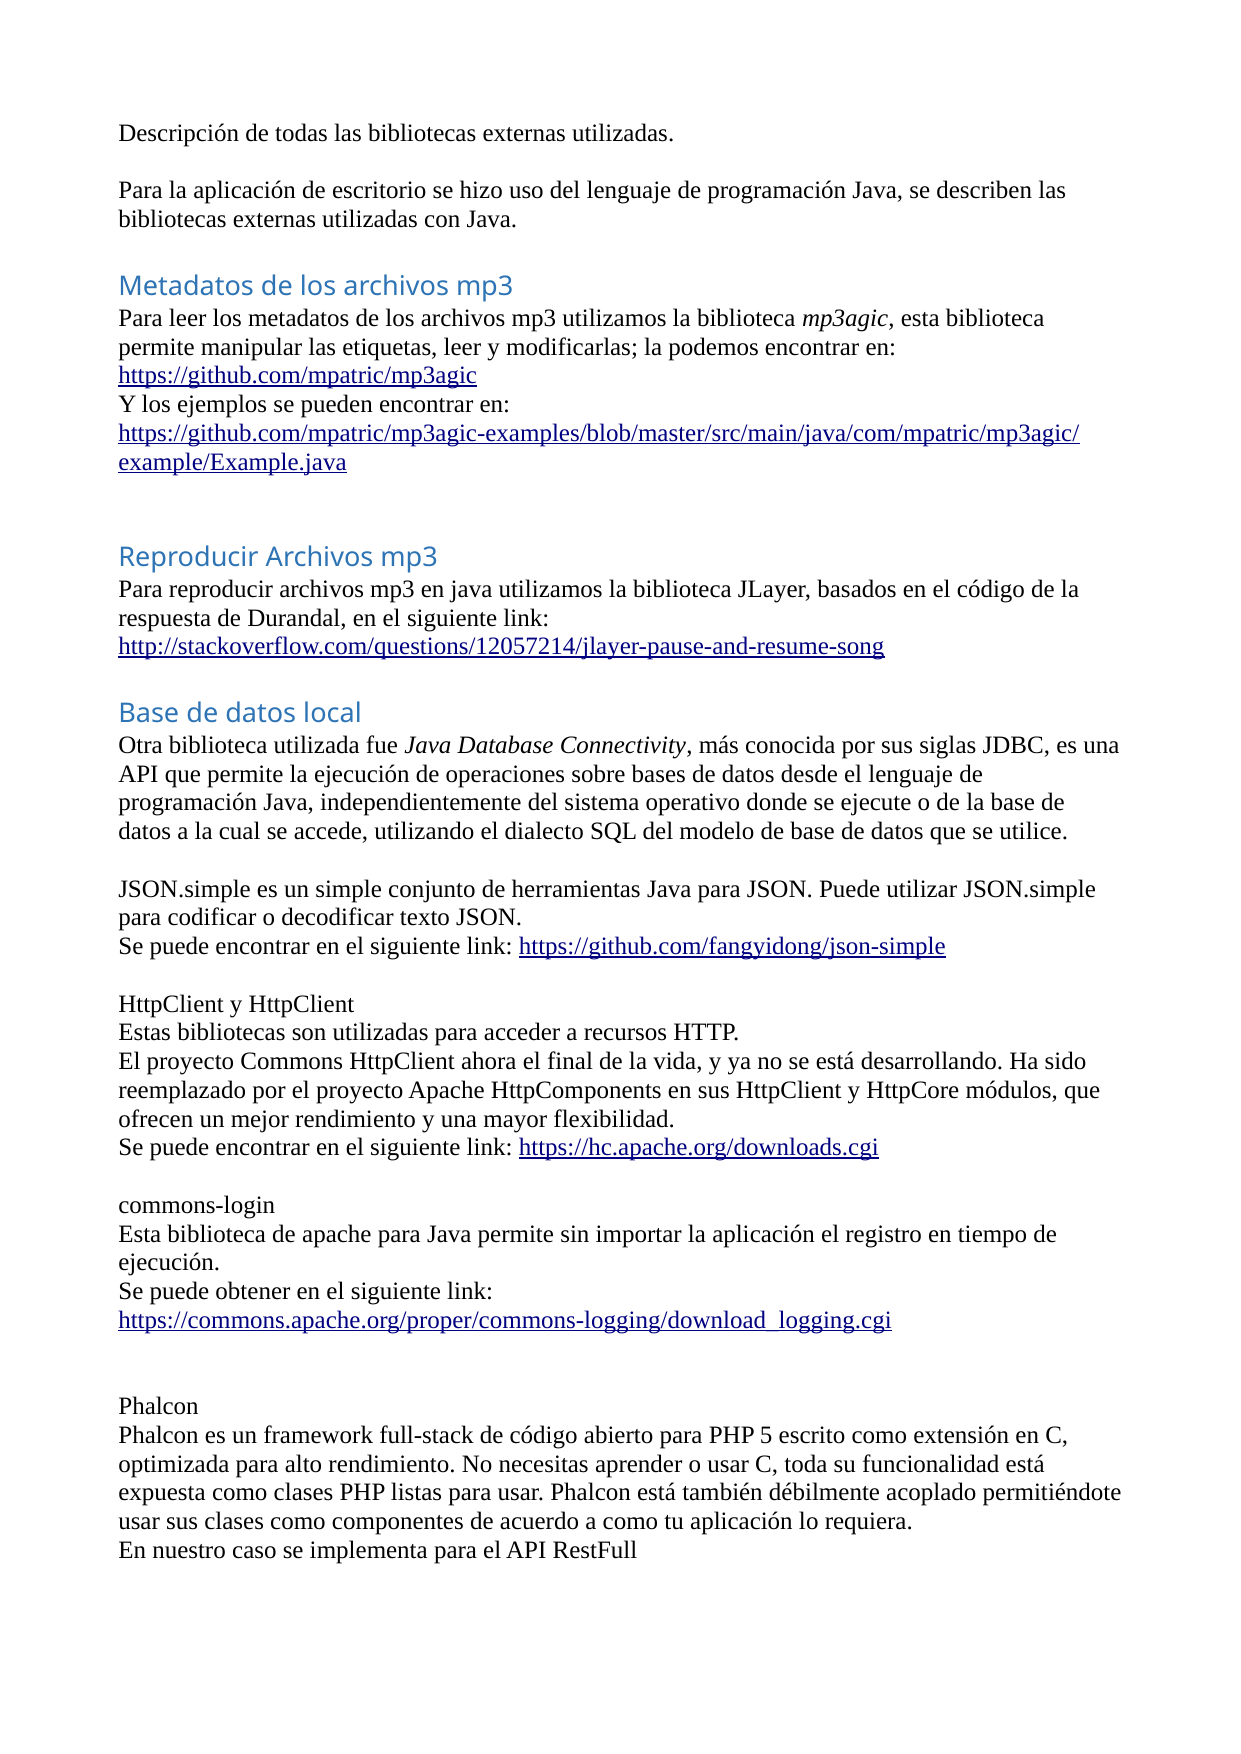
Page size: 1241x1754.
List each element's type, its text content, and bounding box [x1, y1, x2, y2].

text Estas bibliotecas son utilizadas para acceder a recursos HTTP. [118, 1017, 1122, 1046]
text Y los ejemplos se pueden encontrar en: [118, 389, 1122, 418]
text http://stackoverflow.com/questions/12057214/jlayer-pause-and-resume-song [118, 631, 1122, 660]
text HttpClient y HttpClient [118, 989, 1122, 1017]
text Se puede obtener en el siguiente link: https://commons.apache.org/proper/commons-logging/download_logging.cgi [118, 1276, 1122, 1334]
text El proyecto Commons HttpClient ahora el final de la vida, y ya no se está desarrollando. Ha sido reemplazado por el proyecto Apache HttpComponents en sus HttpClient y HttpCore módulos, que ofrecen un mejor rendimiento y una mayor flexibilidad. [118, 1046, 1122, 1132]
text JSON.simple es un simple conjunto de herramientas Java para JSON. Puede utilizar JSON.simple para codificar o decodificar texto JSON. [118, 874, 1122, 931]
text En nuestro caso se implementa para el API RestFull [118, 1535, 1122, 1564]
text Se puede encontrar en el siguiente link: https://github.com/fangyidong/json-simple [118, 931, 1122, 960]
text Se puede encontrar en el siguiente link: https://hc.apache.org/downloads.cgi [118, 1132, 1122, 1161]
text Phalcon es un framework full-stack de código abierto para PHP 5 escrito como extensión en C, optimizada para alto rendimiento. No necesitas aprender o usar C, toda su funcionalidad está expuesta como clases PHP listas para usar. Phalcon está también débilmente acoplado permitiéndote usar sus clases como componentes de acuerdo a como tu aplicación lo requiera. [118, 1420, 1122, 1535]
subtitle Metadatos de los archivos mp3 [118, 266, 1122, 303]
text https://github.com/mpatric/mp3agic-examples/blob/master/src/main/java/com/mpatric/mp3agic/example/Example.java [118, 418, 1122, 475]
text Para la aplicación de escritorio se hizo uso del lenguaje de programación Java, se describen las bibliotecas externas utilizadas con Java. [118, 176, 1122, 233]
text Otra biblioteca utilizada fue Java Database Connectivity, más conocida por sus siglas JDBC, es una API que permite la ejecución de operaciones sobre bases de datos desde el lenguaje de programación Java, independientemente del sistema operativo donde se ejecute o de la base de datos a la cual se accede, utilizando el dialecto SQL del modelo de base de datos que se utilice. [118, 730, 1122, 845]
text Esta biblioteca de apache para Java permite sin importar la aplicación el registro en tiempo de ejecución. [118, 1219, 1122, 1276]
subtitle Base de datos local [118, 693, 1122, 730]
text Para leer los metadatos de los archivos mp3 utilizamos la biblioteca mp3agic, esta biblioteca permite manipular las etiquetas, leer y modificarlas; la podemos encontrar en: [118, 303, 1122, 360]
text Phalcon [118, 1391, 1122, 1420]
text Para reproducir archivos mp3 en java utilizamos la biblioteca JLayer, basados en el código de la respuesta de Durandal, en el siguiente link: [118, 574, 1122, 631]
text commons-login [118, 1190, 1122, 1219]
text https://github.com/mpatric/mp3agic [118, 360, 1122, 389]
subtitle Reproducir Archivos mp3 [118, 537, 1122, 574]
text Descripción de todas las bibliotecas externas utilizadas. [118, 118, 1122, 147]
